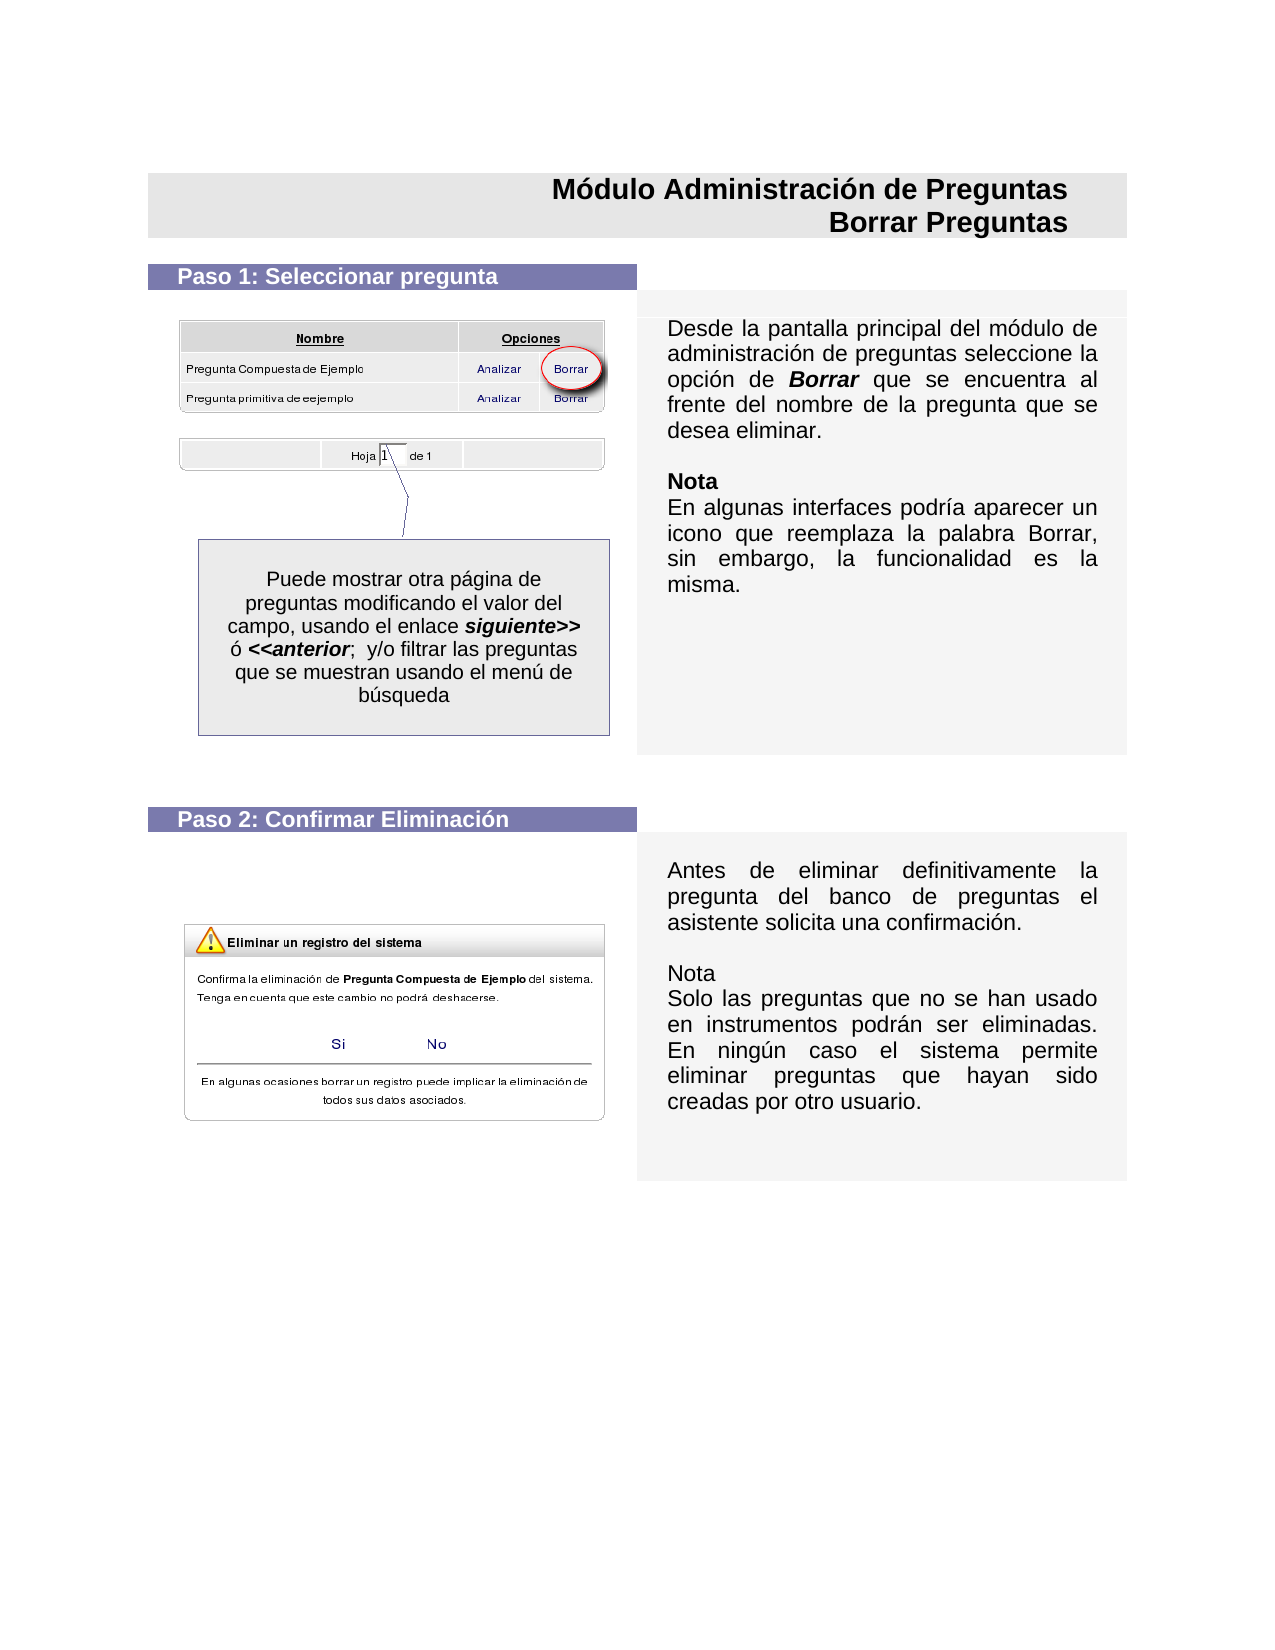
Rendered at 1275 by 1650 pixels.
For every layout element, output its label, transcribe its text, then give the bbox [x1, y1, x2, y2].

table_header Paso 1: Seleccionar pregunta [148, 264, 637, 290]
table_header Módulo Administración de Preguntas Borrar Preguntas [1068, 173, 1127, 238]
table_header [638, 264, 1127, 290]
picture [177, 917, 608, 1126]
table_cell Antes de eliminar definitivamente la pregunta del banco de preguntas el asistente solicita una confirmación. Nota Solo las preguntas que no se han usado en instrumentos podrán ser eliminadas. En ningún caso el sistema permite eliminar preguntas que hayan sido creadas por otro usuario. [638, 832, 1127, 1181]
table_cell [148, 290, 637, 317]
table_header Módulo Administración de Preguntas Borrar Preguntas [148, 173, 207, 238]
picture [177, 317, 608, 479]
table_header Paso 2: Confirmar Eliminación [148, 807, 637, 832]
table_cell [148, 318, 637, 755]
table_header [638, 807, 1127, 832]
table_cell [148, 832, 637, 1181]
table_cell Desde la pantalla principal del módulo de administración de preguntas seleccione la opción de Borrar que se encuentra al frente del nombre de la pregunta que se desea eliminar. Nota En algunas interfaces podría aparecer un icono que reemplaza la palabra Borrar, sin embargo, la funcionalidad es la misma. [638, 290, 1127, 755]
